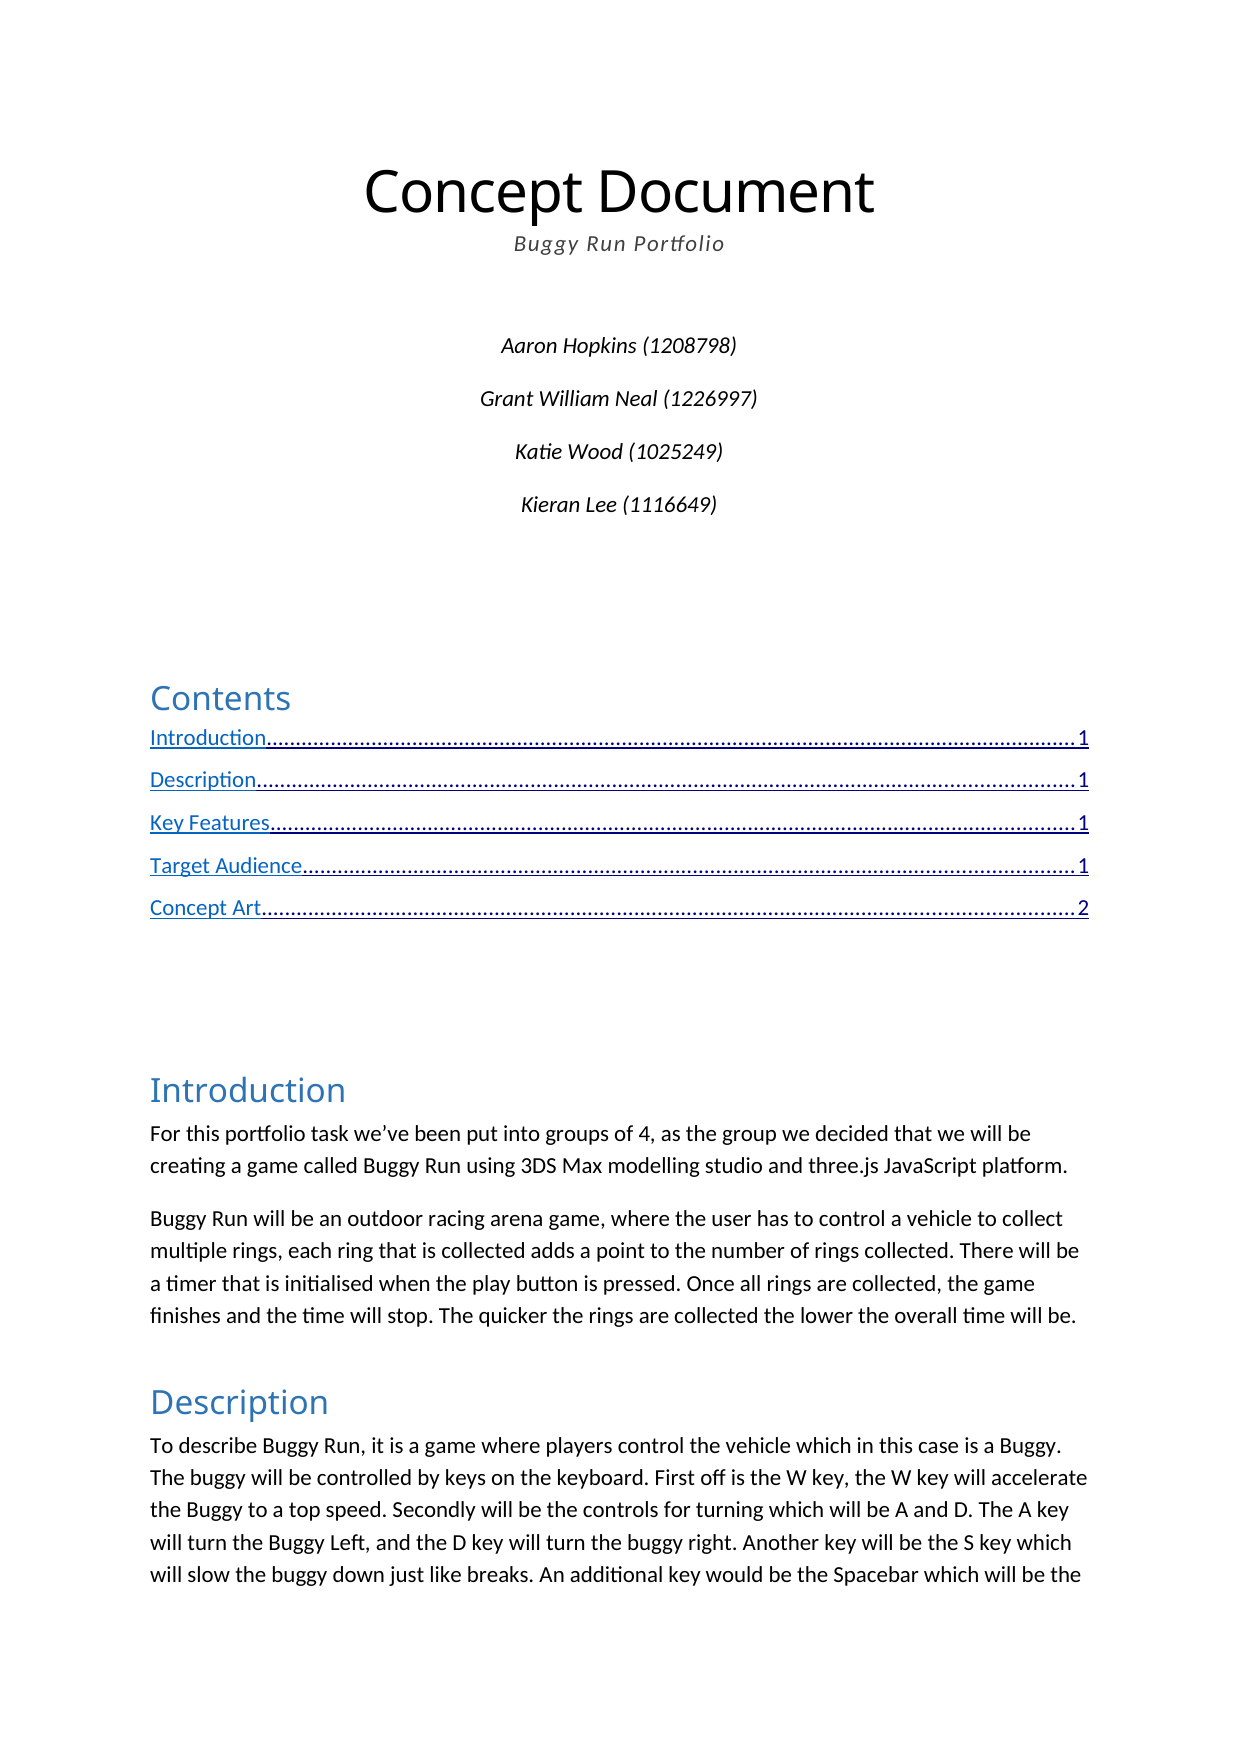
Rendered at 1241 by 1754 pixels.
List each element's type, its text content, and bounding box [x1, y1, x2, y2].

text Aaron Hopkins (1208798) [150, 331, 1090, 359]
text Grant William Neal (1226997) [150, 384, 1090, 412]
text Target Audience 1 [150, 851, 1090, 879]
text Introduction 1 [150, 723, 1090, 751]
text Concept Art 2 [150, 893, 1090, 921]
text Buggy Run will be an outdoor racing arena game, where the user has to control a vehicle to collect multiple rings, each ring that is collected adds a point to the number of rings collected. There will be a timer that is initialised when the play button is pressed. Once all rings are collected, the game finishes and the time will stop. The quicker the rings are collected the lower the overall time will be. [150, 1204, 1090, 1329]
text For this portfolio task we’ve been put into groups of 4, as the group we decided that we will be creating a game called Buggy Run using 3DS Max modelling studio and three.js JavaScript platform. [150, 1119, 1090, 1179]
text To describe Buggy Run, it is a game where players control the vehicle which in this case is a Buggy. The buggy will be controlled by keys on the keyboard. First off is the W key, the W key will accelerate the Buggy to a top speed. Secondly will be the controls for turning which will be A and D. The A key will turn the Buggy Left, and the D key will turn the buggy right. Another key will be the S key which will slow the buggy down just like breaks. An additional key would be the Spacebar which will be the [150, 1431, 1090, 1588]
subtitle Contents [150, 674, 1090, 720]
text Key Features 1 [150, 808, 1090, 836]
subtitle Description [150, 1379, 1090, 1424]
subtitle Buggy Run Portfolio [150, 229, 1090, 257]
text Katie Wood (1025249) [150, 437, 1090, 465]
text Description 1 [150, 766, 1090, 794]
title Concept Document [150, 150, 1090, 229]
text Kieran Lee (1116649) [150, 490, 1090, 518]
subtitle Introduction [150, 1067, 1090, 1112]
